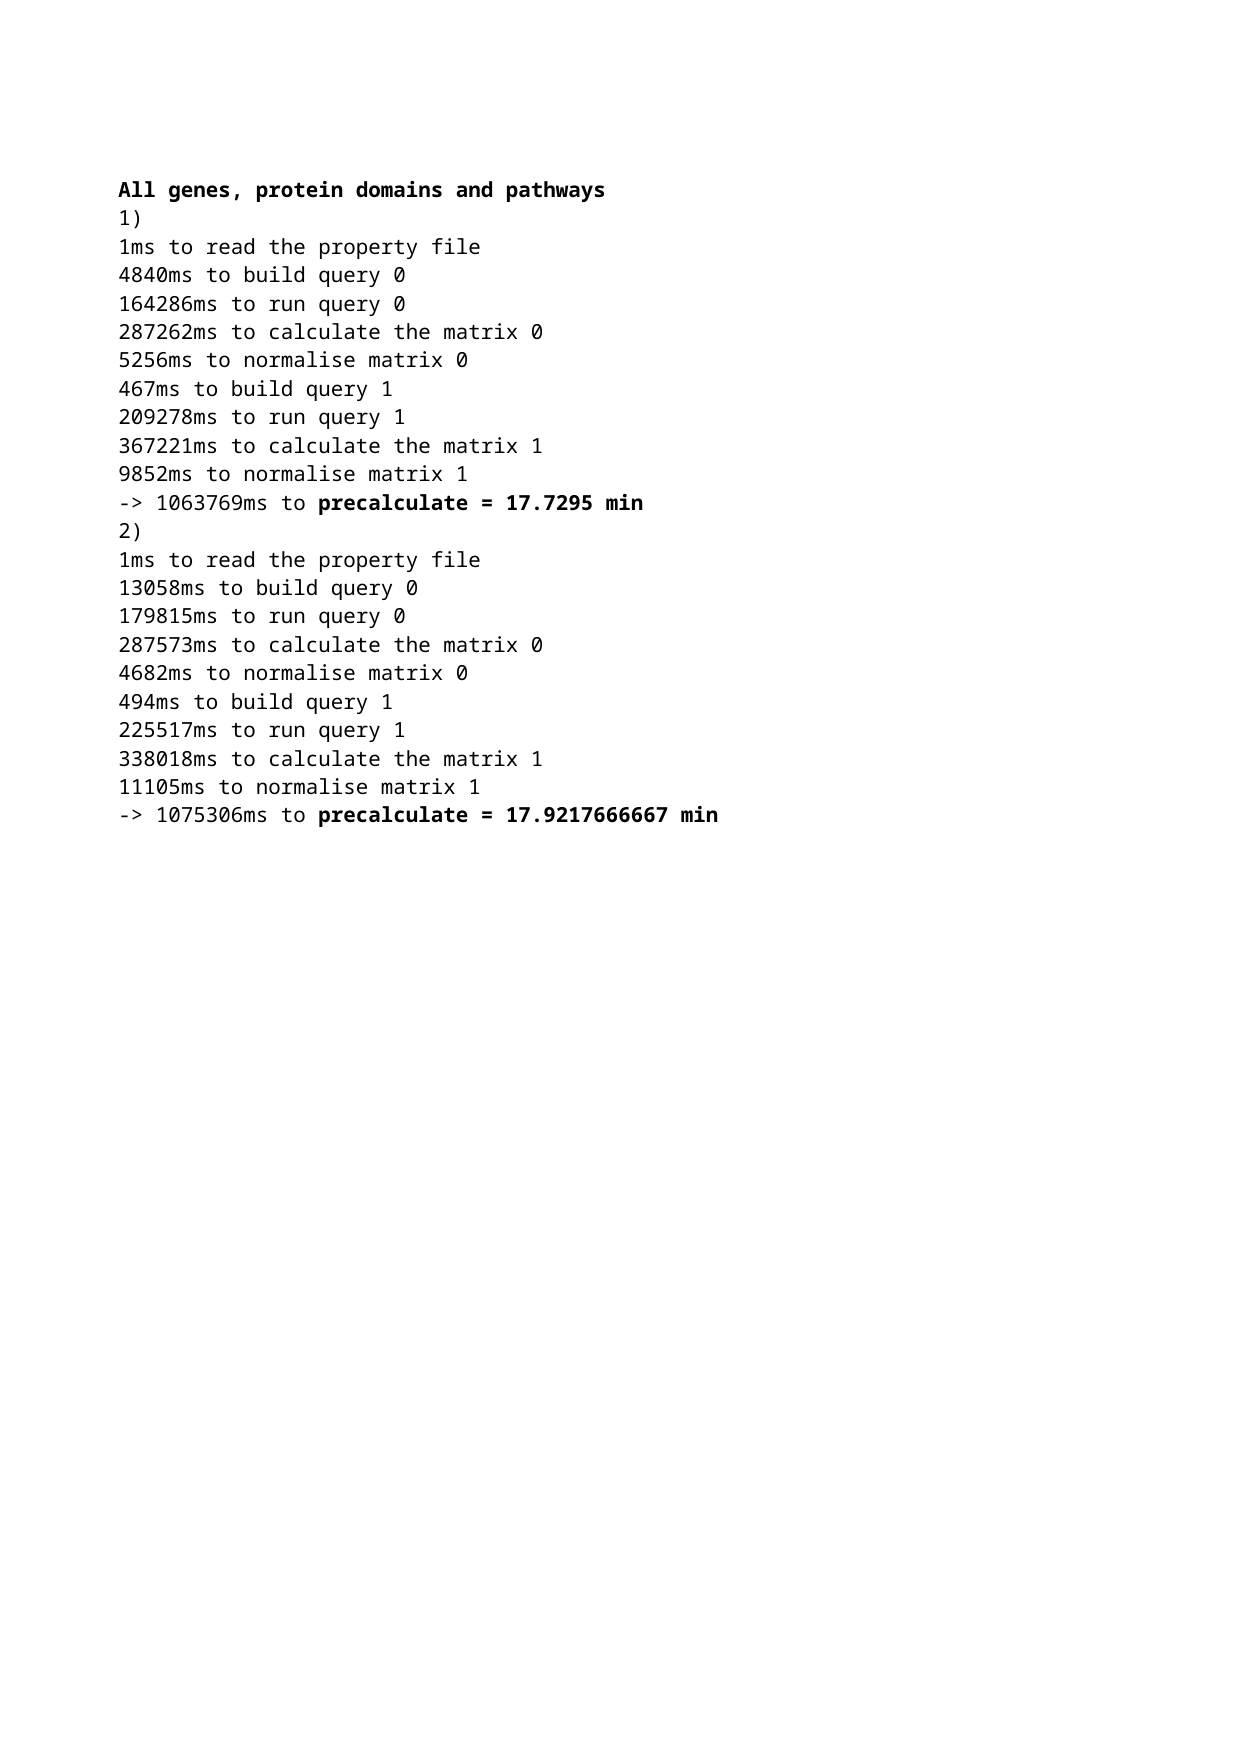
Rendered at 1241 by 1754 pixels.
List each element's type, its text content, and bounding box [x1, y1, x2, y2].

text 1ms to read the property file [118, 545, 1122, 573]
text 179815ms to run query 0 [118, 602, 1122, 630]
text 4682ms to normalise matrix 0 [118, 658, 1122, 687]
text 164286ms to run query 0 [118, 289, 1122, 317]
text 287262ms to calculate the matrix 0 [118, 317, 1122, 346]
text 367221ms to calculate the matrix 1 [118, 431, 1122, 459]
text 5256ms to normalise matrix 0 [118, 346, 1122, 374]
text -> 1075306ms to precalculate = 17.9217666667 min [118, 801, 1122, 829]
text 225517ms to run query 1 [118, 715, 1122, 744]
text 338018ms to calculate the matrix 1 [118, 744, 1122, 772]
text 467ms to build query 1 [118, 374, 1122, 402]
text 494ms to build query 1 [118, 687, 1122, 715]
text 287573ms to calculate the matrix 0 [118, 630, 1122, 658]
text 209278ms to run query 1 [118, 402, 1122, 431]
text All genes, protein domains and pathways [118, 175, 1122, 203]
text 1ms to read the property file [118, 232, 1122, 260]
text 2) [118, 516, 1122, 545]
text -> 1063769ms to precalculate = 17.7295 min [118, 488, 1122, 516]
text 1) [118, 203, 1122, 232]
text 4840ms to build query 0 [118, 260, 1122, 289]
text 13058ms to build query 0 [118, 573, 1122, 602]
text 11105ms to normalise matrix 1 [118, 772, 1122, 801]
text 9852ms to normalise matrix 1 [118, 459, 1122, 488]
